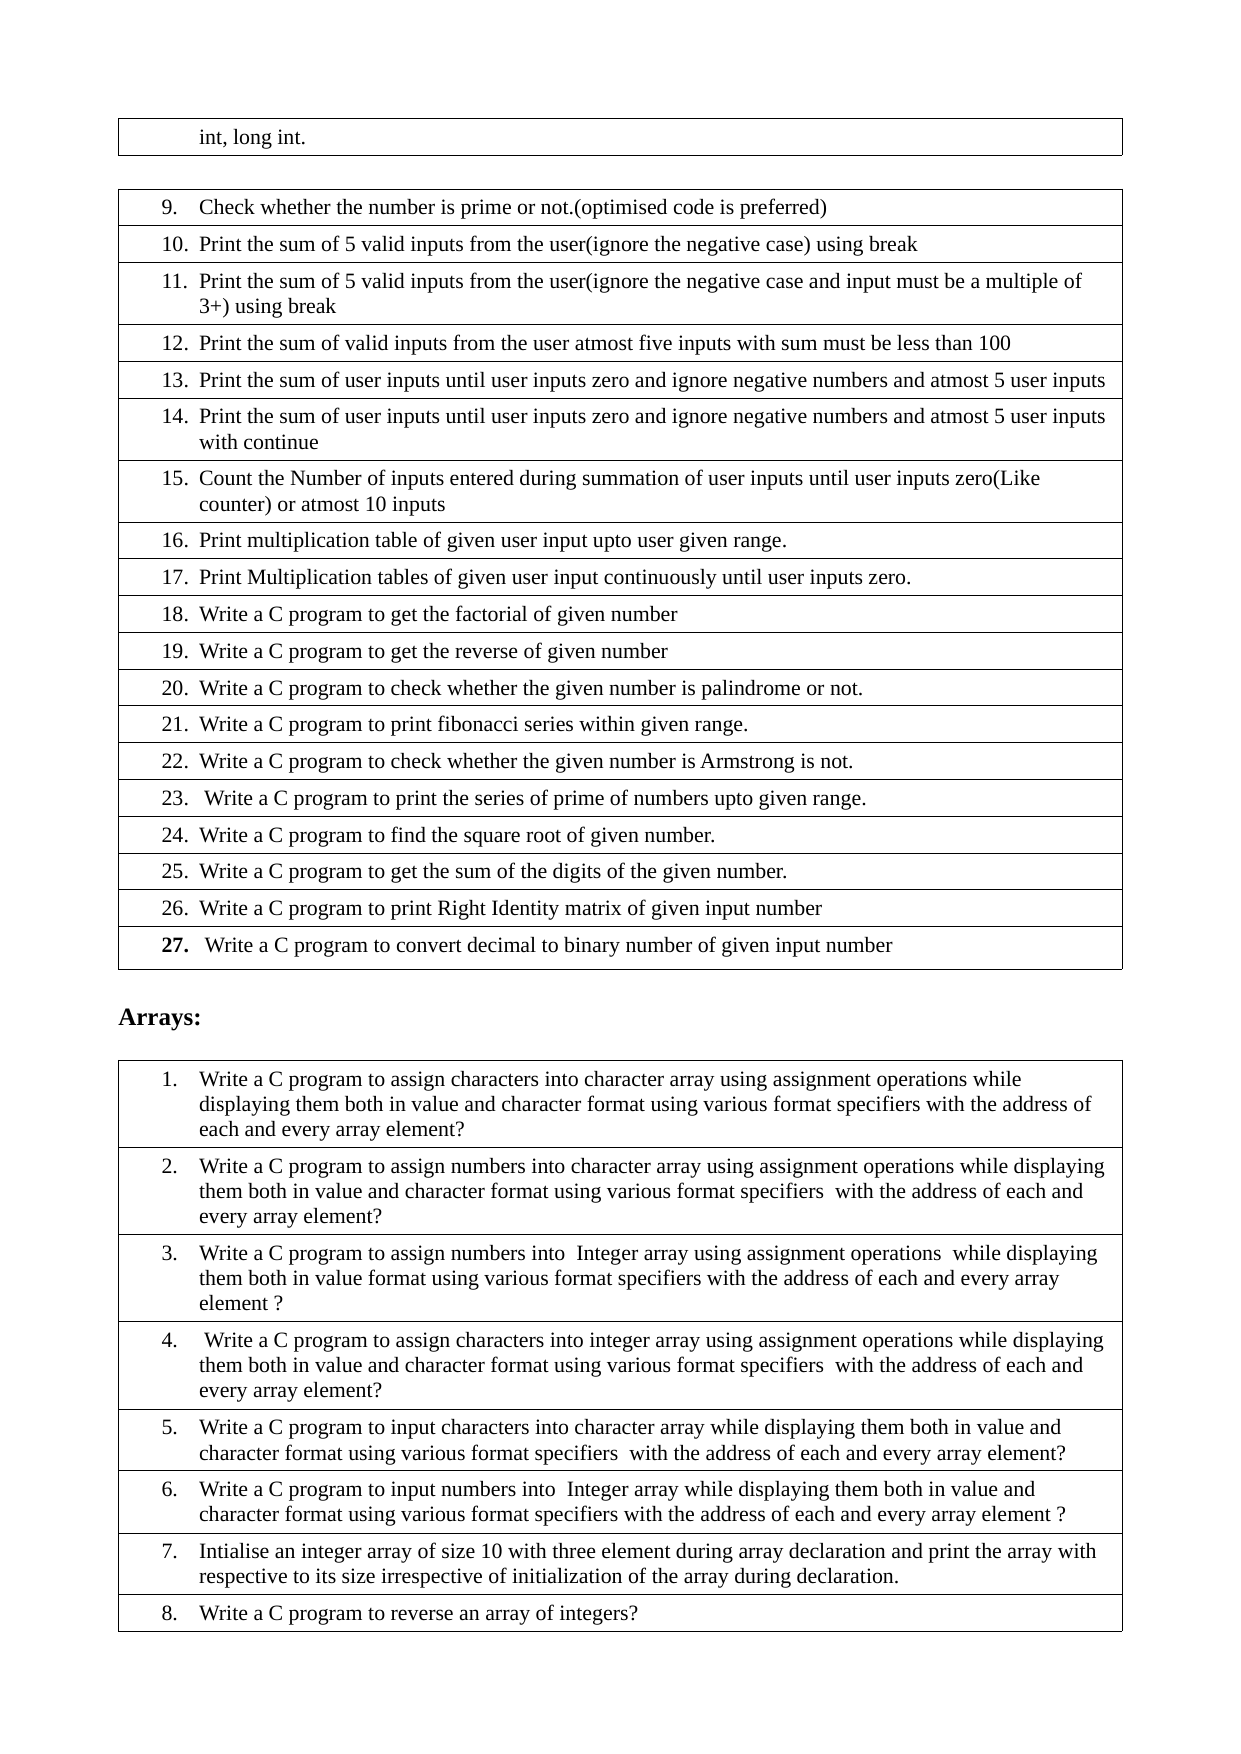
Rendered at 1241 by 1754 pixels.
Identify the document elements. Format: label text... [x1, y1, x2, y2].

table_header Check whether the number is prime or not.(optimised code is preferred) [119, 190, 1122, 225]
table_cell Write a C program to assign characters into integer array using assignment operations while displaying them both in value and character format using various format specifiers with the address of each and every array element? [119, 1322, 1122, 1408]
table_cell Write a C program to input numbers into Integer array while displaying them both in value and character format using various format specifiers with the address of each and every array element ? [119, 1471, 1122, 1532]
table_cell Write a C program to get the reverse of given number [119, 633, 1122, 669]
table_cell Write a C program to check whether the given number is palindrome or not. [119, 670, 1122, 705]
table_cell Print the sum of 5 valid inputs from the user(ignore the negative case) using break [119, 226, 1122, 262]
table_cell Write a C program to convert decimal to binary number of given input number [119, 927, 1122, 968]
table_cell Print the sum of user inputs until user inputs zero and ignore negative numbers and atmost 5 user inputs [119, 362, 1122, 398]
table_cell Write a C program to assign numbers into character array using assignment operations while displaying them both in value and character format using various format specifiers with the address of each and every array element? [119, 1148, 1122, 1234]
table_cell Intialise an integer array of size 10 with three element during array declaration and print the array with respective to its size irrespective of initialization of the array during declaration. [119, 1534, 1122, 1594]
table_cell Print multiplication table of given user input upto user given range. [119, 523, 1122, 558]
table_cell Write a C program to reverse an array of integers? [119, 1595, 1122, 1631]
table_cell Print the sum of user inputs until user inputs zero and ignore negative numbers and atmost 5 user inputs with continue [119, 399, 1122, 459]
table_cell Write a C program to print the series of prime of numbers upto given range. [119, 780, 1122, 816]
table_cell Count the Number of inputs entered during summation of user inputs until user inputs zero(Like counter) or atmost 10 inputs [119, 461, 1122, 522]
text Arrays: [118, 1002, 1122, 1031]
table_cell Write a C program to input characters into character array while displaying them both in value and character format using various format specifiers with the address of each and every array element? [119, 1410, 1122, 1470]
table_cell Write a C program to assign numbers into Integer array using assignment operations while displaying them both in value format using various format specifiers with the address of each and every array element ? [119, 1235, 1122, 1321]
table_cell Print the sum of 5 valid inputs from the user(ignore the negative case and input must be a multiple of 3+) using break [119, 263, 1122, 324]
table_cell Print the sum of valid inputs from the user atmost five inputs with sum must be less than 100 [119, 325, 1122, 361]
table_cell Write a C program to print fibonacci series within given range. [119, 706, 1122, 742]
table_cell Write a C program to get the sum of the digits of the given number. [119, 854, 1122, 889]
table_cell Write a C program to get the factorial of given number [119, 596, 1122, 632]
table_cell Write a C program to print Right Identity matrix of given input number [119, 890, 1122, 926]
table_header Write a C program to assign characters into character array using assignment operations while displaying them both in value and character format using various format specifiers with the address of each and every array element? [119, 1061, 1122, 1147]
table_cell Write a C program to find the square root of given number. [119, 817, 1122, 852]
table_cell int, long int. [119, 119, 1122, 155]
table_cell Print Multiplication tables of given user input continuously until user inputs zero. [119, 559, 1122, 595]
table_cell Write a C program to check whether the given number is Armstrong is not. [119, 743, 1122, 779]
